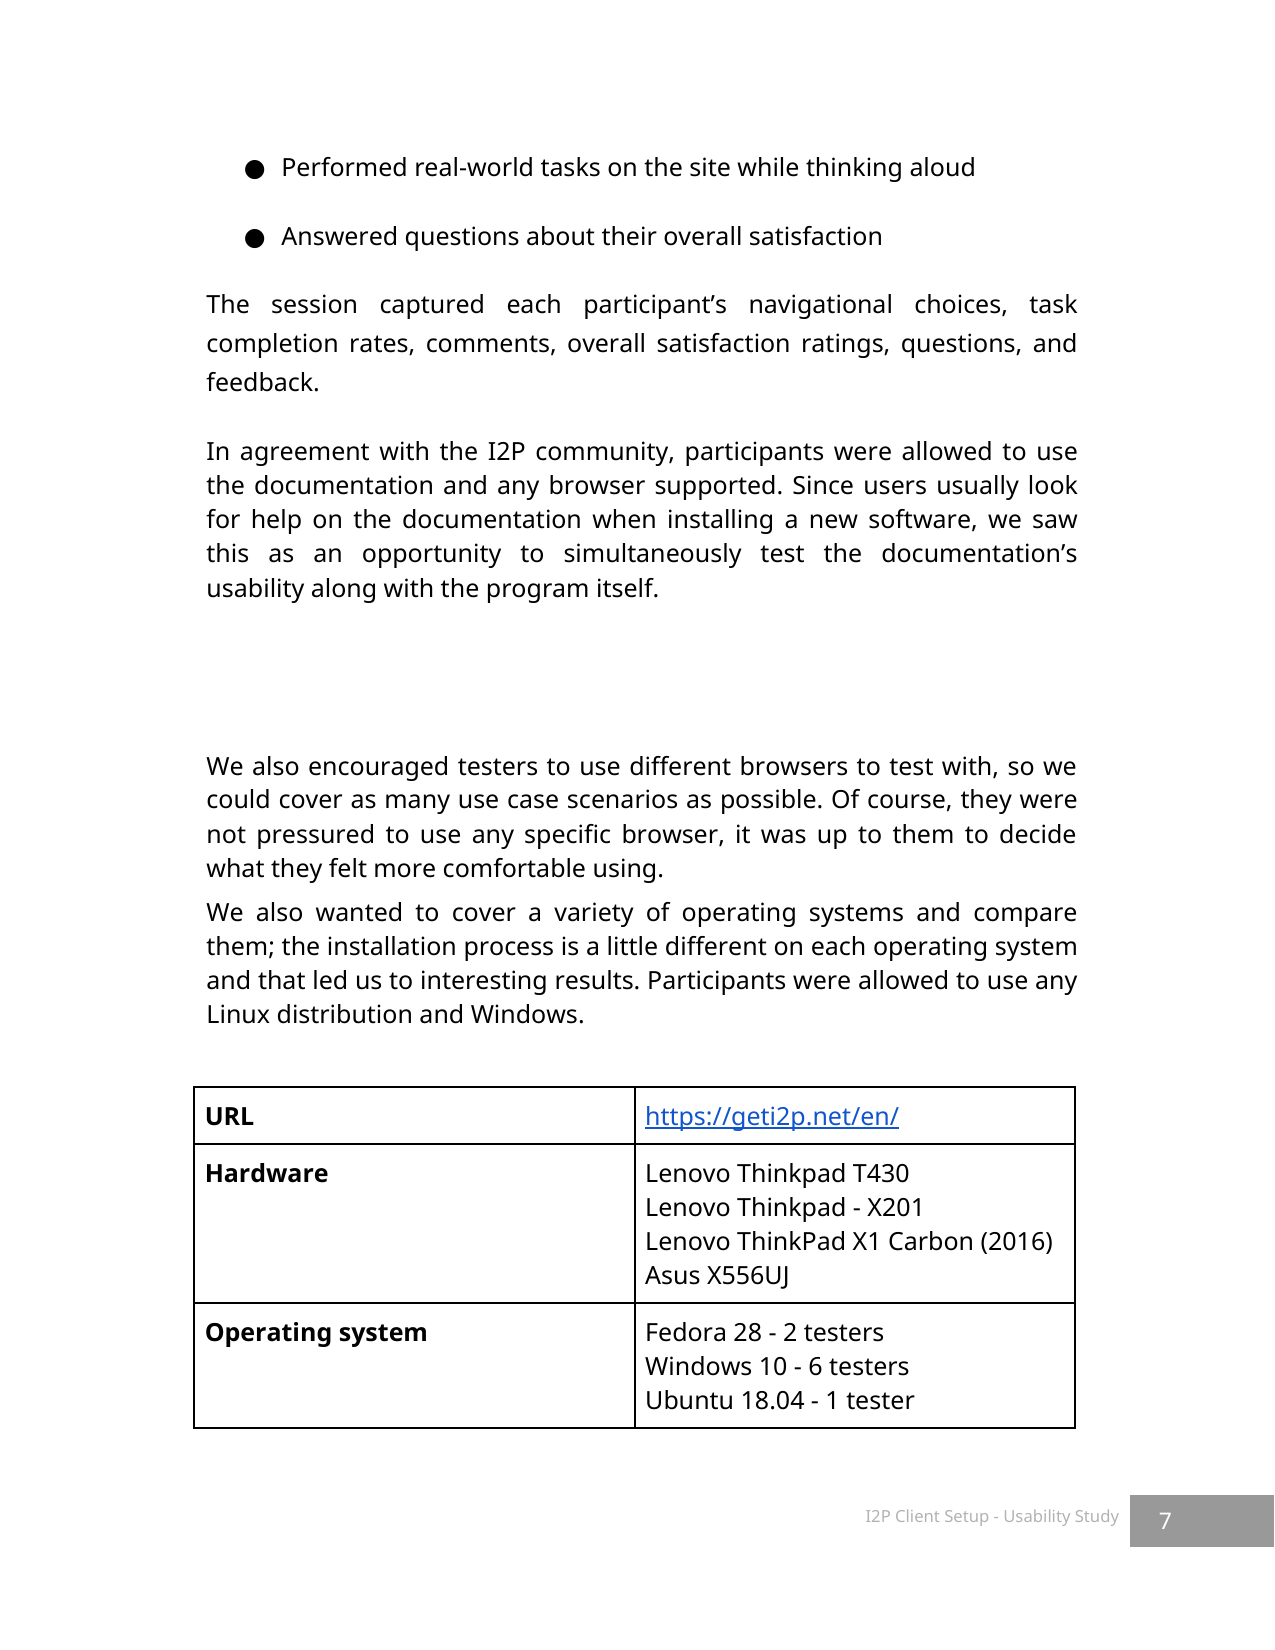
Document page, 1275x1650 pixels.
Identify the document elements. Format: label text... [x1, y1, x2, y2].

table_cell Hardware [195, 1145, 634, 1302]
table_header https://geti2p.net/en/ [636, 1088, 1074, 1143]
table_cell Lenovo Thinkpad T430 Lenovo Thinkpad - X201 Lenovo ThinkPad X1 Carbon (2016) Asus X556UJ [636, 1145, 1074, 1302]
table_cell Fedora 28 - 2 testers Windows 10 - 6 testers Ubuntu 18.04 - 1 tester [636, 1304, 1074, 1427]
table_cell Operating system [195, 1304, 634, 1427]
text The session captured each participant’s navigational choices, task completion rates, comments, overall satisfaction ratings, questions, and feedback. [206, 286, 1078, 399]
table_header URL [195, 1088, 634, 1143]
list Performed real-world tasks on the site while thinking aloud [244, 150, 1078, 218]
text We also wanted to cover a variety of operating systems and compare them; the installation process is a little different on each operating system and that led us to interesting results. Participants were allowed to use any Linux distribution and Windows. [206, 895, 1078, 1031]
text We also encouraged testers to use different browsers to test with, so we could cover as many use case scenarios as possible. Of course, they were not pressured to use any specific browser, it was up to them to decide what they felt more comfortable using. [206, 748, 1078, 884]
text In agreement with the I2P community, participants were allowed to use the documentation and any browser supported. Since users usually look for help on the documentation when installing a new software, we saw this as an opportunity to simultaneously test the documentation’s usability along with the program itself. [206, 434, 1078, 604]
list Answered questions about their overall satisfaction [244, 218, 1078, 252]
